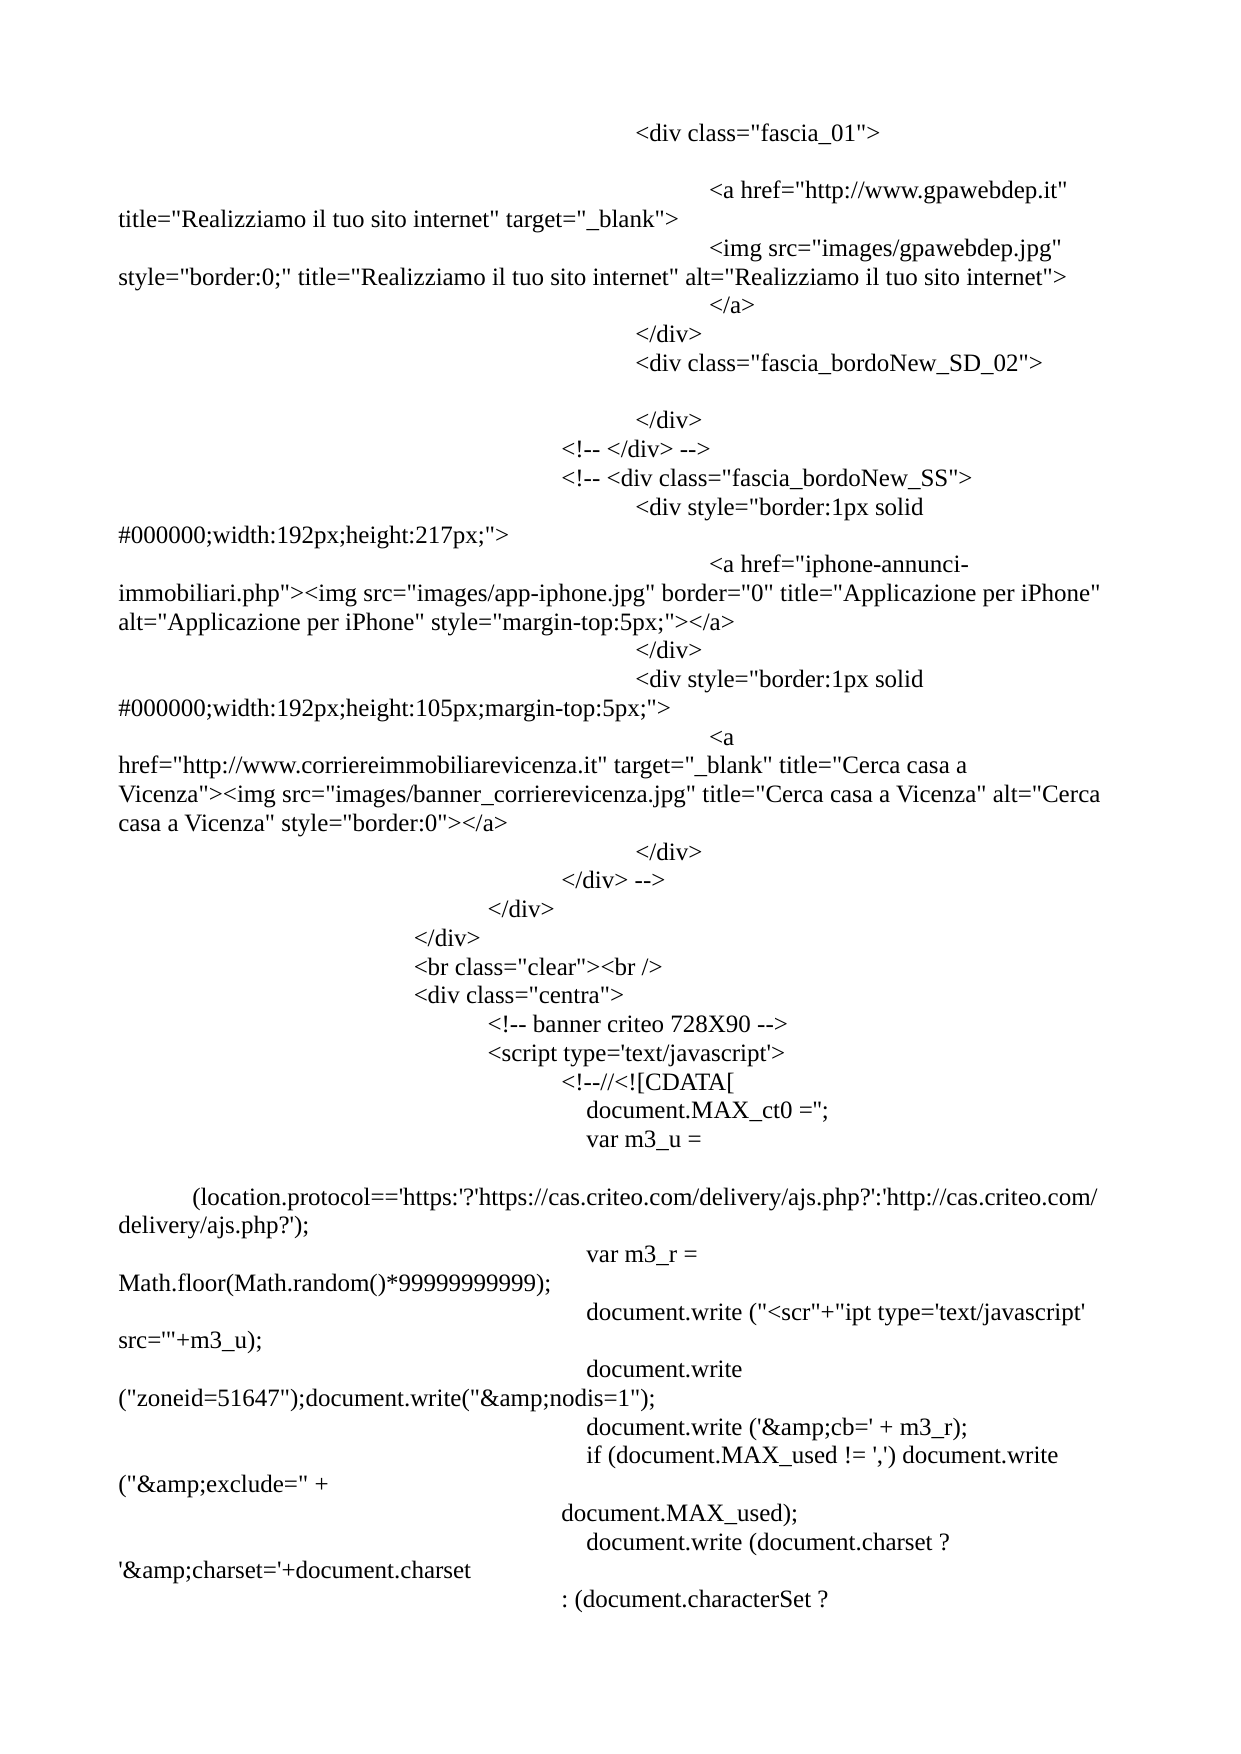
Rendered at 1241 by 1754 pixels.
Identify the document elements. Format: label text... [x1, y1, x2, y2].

text <div class="fascia_01"> <a href="http://www.gpawebdep.it" title="Realizziamo il tuo sito internet" target="_blank"> <img src="images/gpawebdep.jpg" style="border:0;" title="Realizziamo il tuo sito internet" alt="Realizziamo il tuo sito internet"> </a> </div> <div class="fascia_bordoNew_SD_02"> </div> <!-- </div> --> <!-- <div class="fascia_bordoNew_SS"> <div style="border:1px solid #000000;width:192px;height:217px;"> <a href="iphone-annunci-immobiliari.php"><img src="images/app-iphone.jpg" border="0" title="Applicazione per iPhone" alt="Applicazione per iPhone" style="margin-top:5px;"></a> </div> <div style="border:1px solid #000000;width:192px;height:105px;margin-top:5px;"> <a href="http://www.corriereimmobiliarevicenza.it" target="_blank" title="Cerca casa a Vicenza"><img src="images/banner_corrierevicenza.jpg" title="Cerca casa a Vicenza" alt="Cerca casa a Vicenza" style="border:0"></a> </div> </div> --> </div> </div> <br class="clear"><br /> <div class="centra"> <!-- banner criteo 728X90 --> <script type='text/javascript'> <!--//<![CDATA[ document.MAX_ct0 =''; var m3_u = (location.protocol=='https:'?'https://cas.criteo.com/delivery/ajs.php?':'http://cas.criteo.com/delivery/ajs.php?'); var m3_r = Math.floor(Math.random()*99999999999); document.write ("<scr"+"ipt type='text/javascript' src='"+m3_u); document.write ("zoneid=51647");document.write("&amp;nodis=1"); document.write ('&amp;cb=' + m3_r); if (document.MAX_used != ',') document.write ("&amp;exclude=" + document.MAX_used); document.write (document.charset ? '&amp;charset='+document.charset : (document.characterSet ? [118, 118, 1122, 1613]
